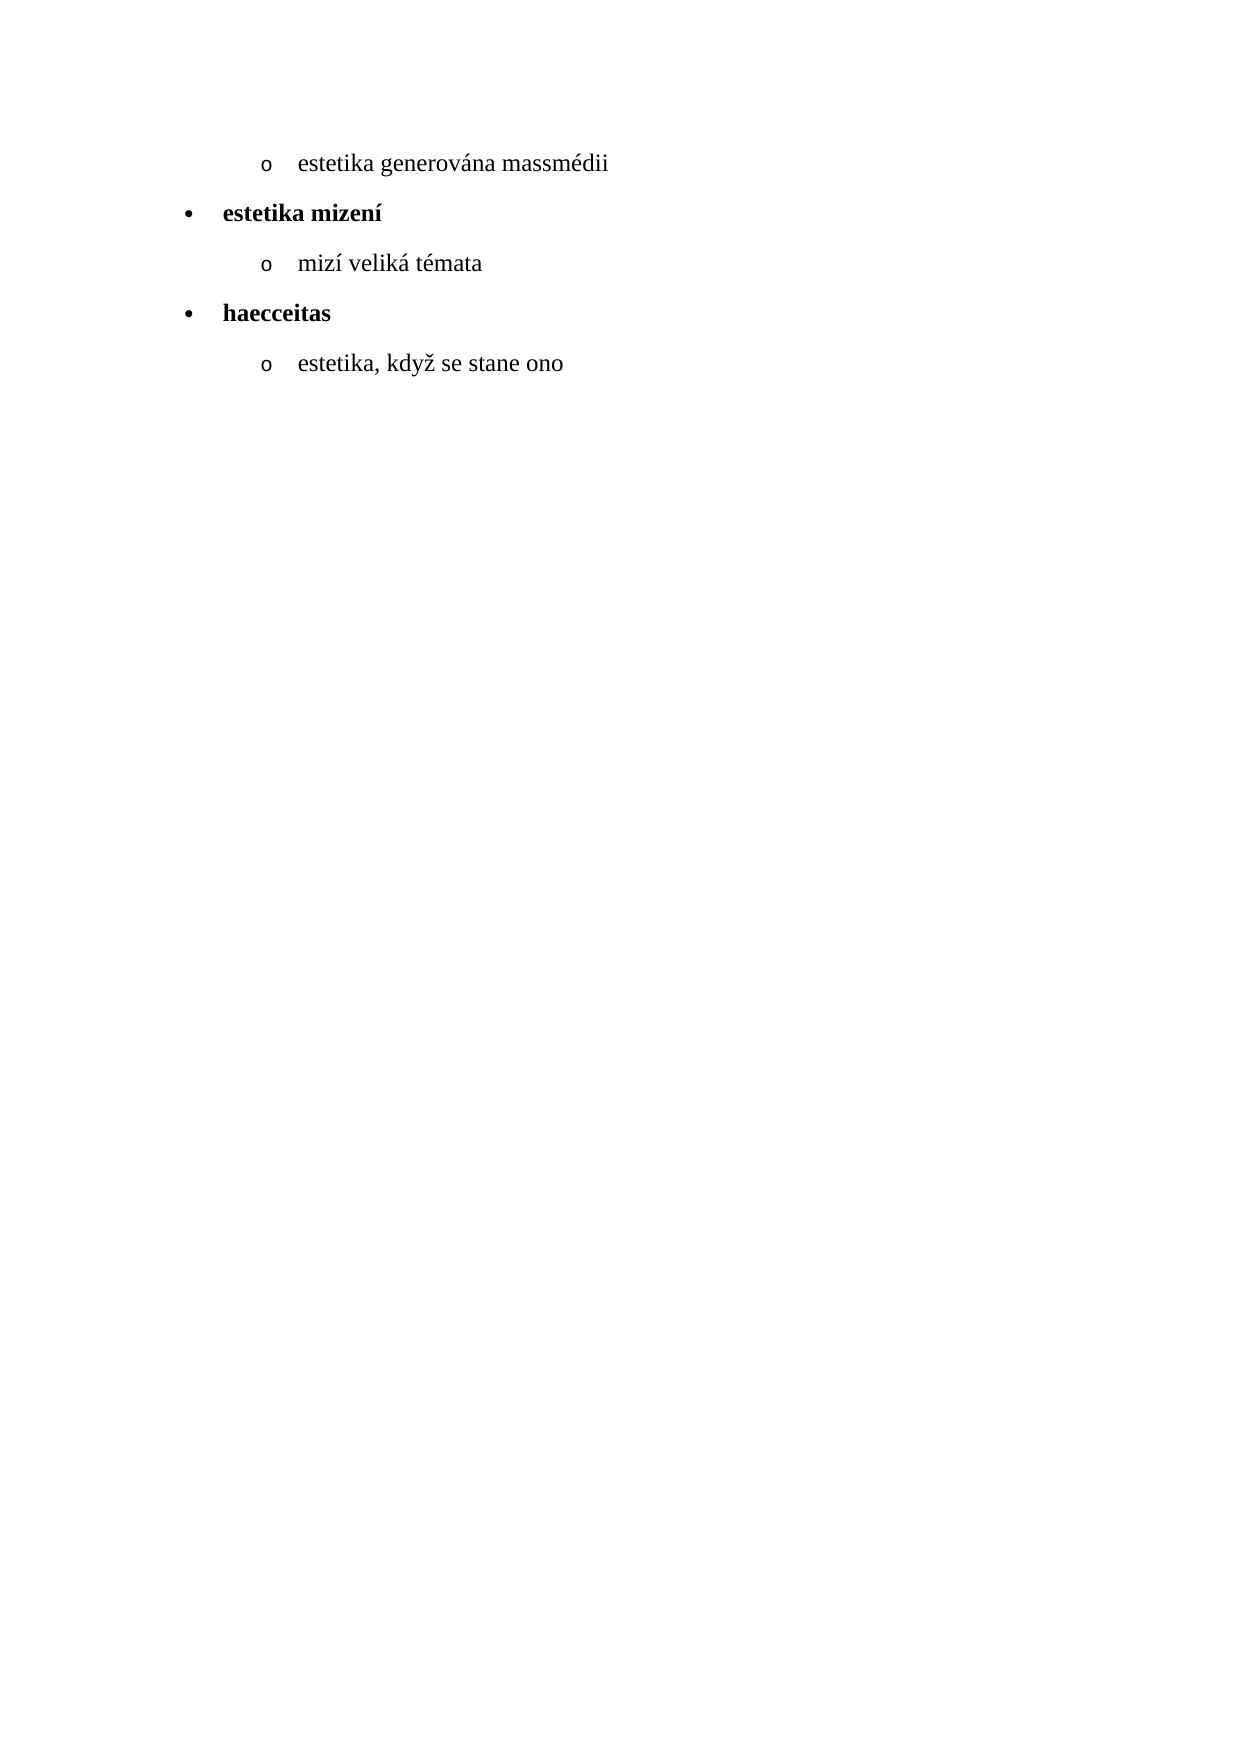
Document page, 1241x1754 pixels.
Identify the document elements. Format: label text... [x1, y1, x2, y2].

list estetika mizení [185, 198, 1093, 227]
list estetika, když se stane ono [260, 348, 1093, 377]
list mizí veliká témata [260, 248, 1093, 277]
list haecceitas [185, 298, 1093, 327]
list estetika generována massmédii [260, 148, 1093, 177]
